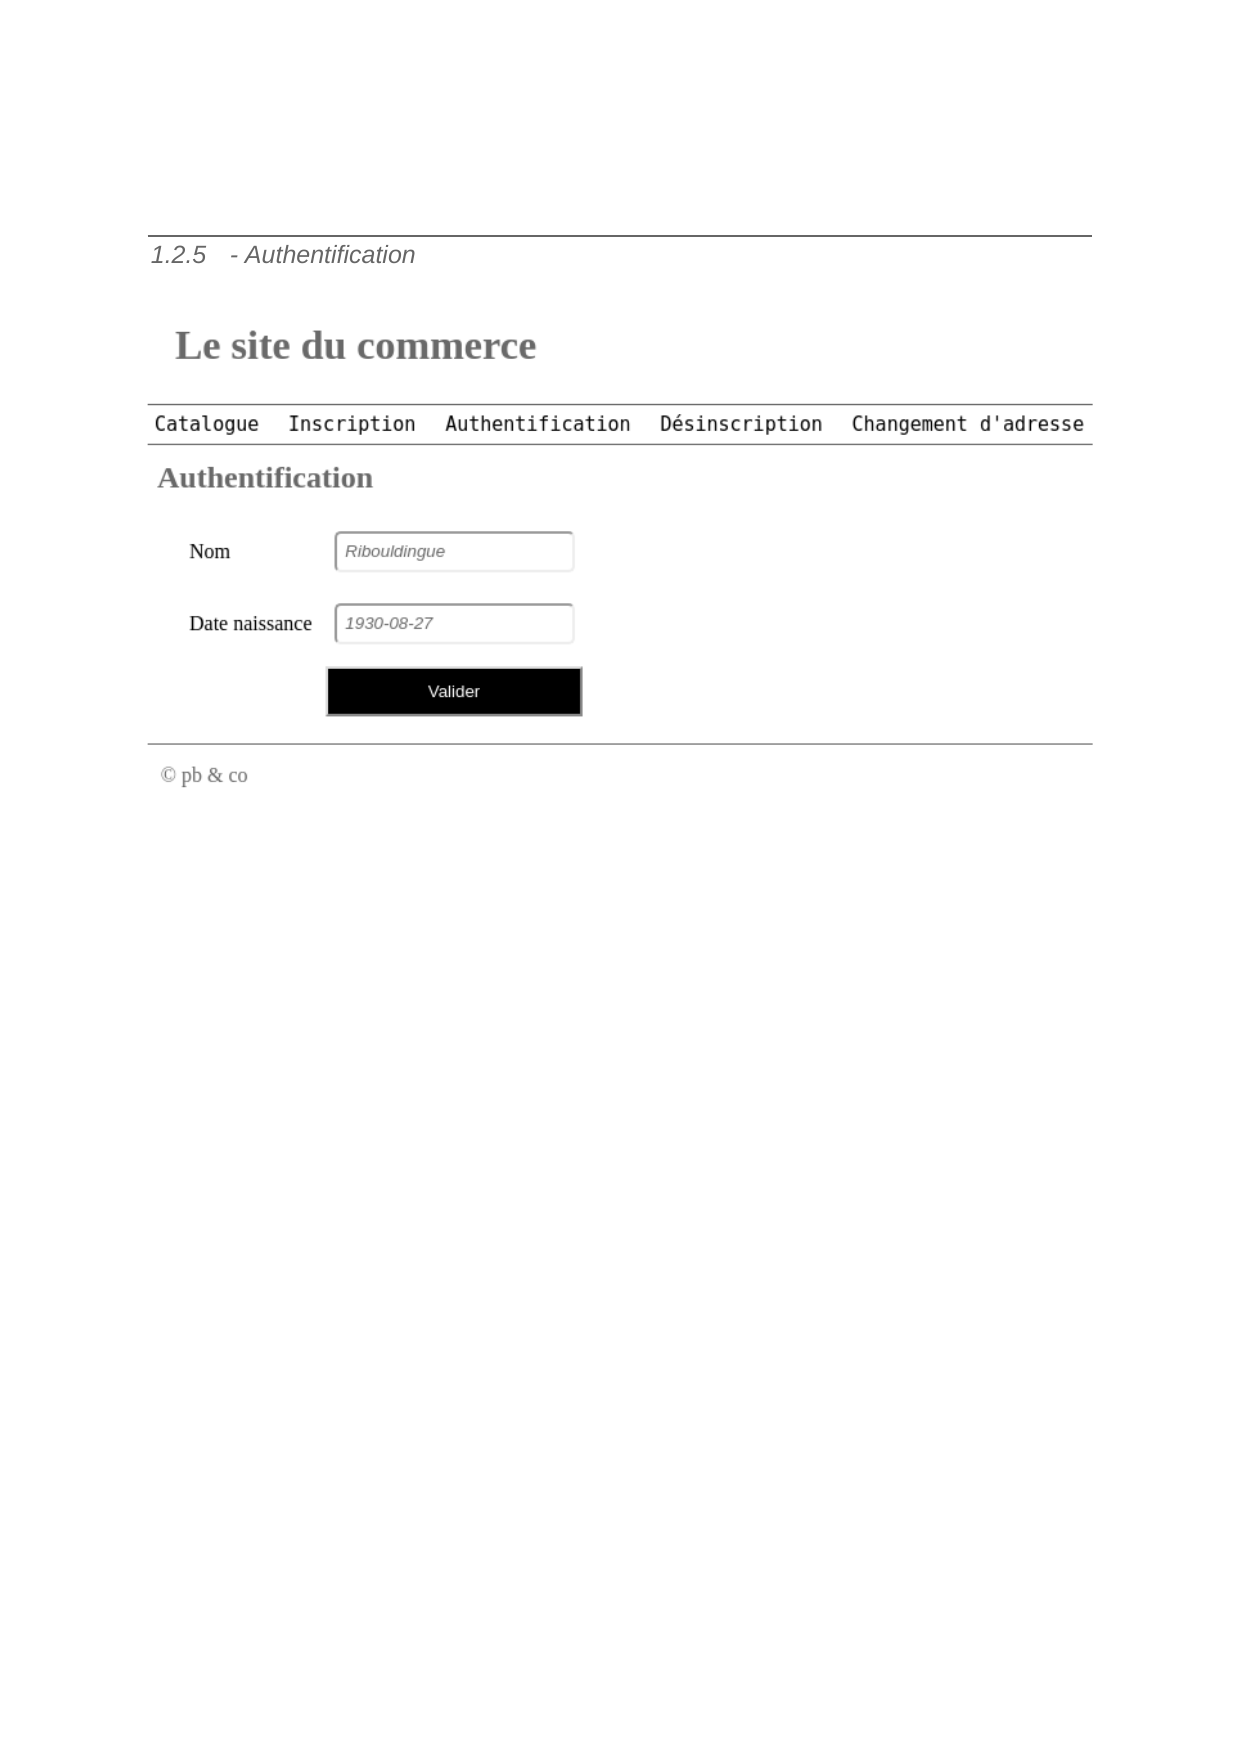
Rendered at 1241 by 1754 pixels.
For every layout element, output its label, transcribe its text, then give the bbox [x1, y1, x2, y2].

subtitle - Authentification [148, 237, 1092, 271]
picture [147, 306, 1093, 804]
